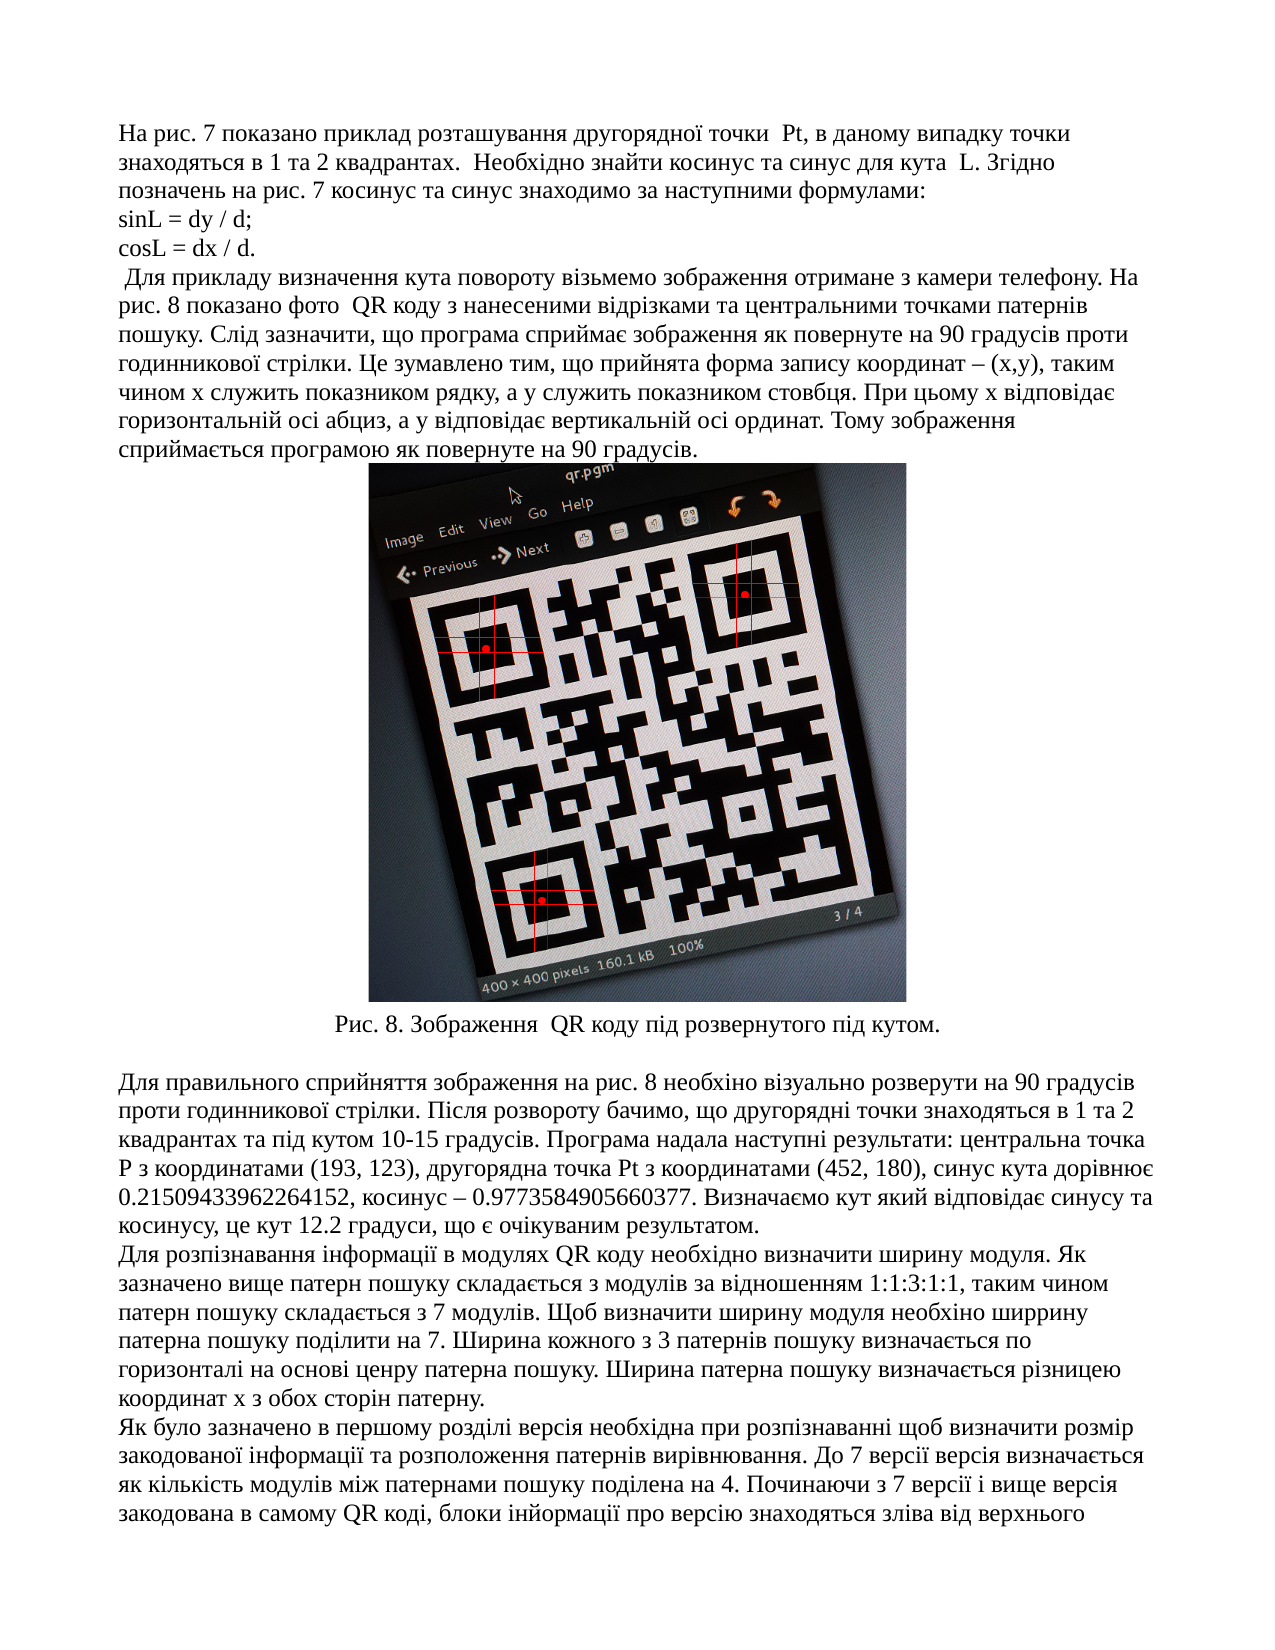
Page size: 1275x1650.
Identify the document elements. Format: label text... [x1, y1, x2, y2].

text Для розпізнавання інформації в модулях QR коду необхідно визначити ширину модуля. Як зазначено вище патерн пошуку складається з модулів за відношенням 1:1:3:1:1, таким чином патерн пошуку складається з 7 модулів. Щоб визначити ширину модуля необхіно ширрину патерна пошуку поділити на 7. Ширина кожного з 3 патернів пошуку визначається по горизонталі на основі ценру патерна пошуку. Ширина патерна пошуку визначається різницею координат х з обох сторін патерну. [118, 1239, 1157, 1412]
text sinL = dy / d; [118, 204, 1157, 233]
text Для правильного сприйняття зображення на рис. 8 необхіно візуально розверути на 90 градусів проти годинникової стрілки. Після розвороту бачимо, що другорядні точки знаходяться в 1 та 2 квадрантах та під кутом 10-15 градусів. Програма надала наступні результати: центральна точка Р з координатами (193, 123), другорядна точка Pt з координатами (452, 180), синус кута дорівнює 0.21509433962264152, косинус – 0.9773584905660377. Визначаємо кут який відповідає синусу та косинусу, це кут 12.2 градуси, що є очікуваним результатом. [118, 1067, 1157, 1239]
text cosL = dx / d. [118, 233, 1157, 262]
text Рис. 8. Зображення QR коду під розвернутого під кутом. [118, 1009, 1157, 1038]
text На рис. 7 показано приклад розташування другорядної точки Pt, в даному випадку точки знаходяться в 1 та 2 квадрантах. Необхідно знайти косинус та синус для кута L. Згідно позначень на рис. 7 косинус та синус знаходимо за наступними формулами: [118, 118, 1157, 204]
picture [368, 463, 907, 1002]
text Для прикладу визначення кута повороту візьмемо зображення отримане з камери телефону. На рис. 8 показано фото QR коду з нанесеними відрізками та центральними точками патернів пошуку. Слід зазначити, що програма сприймає зображення як повернуте на 90 градусів проти годинникової стрілки. Це зумавлено тим, що прийнята форма запису координат – (x,y), таким чином х служить показником рядку, а у служить показником стовбця. При цьому х відповідає горизонтальній осі абциз, а у відповідає вертикальній осі ординат. Тому зображення сприймається програмою як повернуте на 90 градусів. [118, 262, 1157, 463]
text Як було зазначено в першому розділі версія необхідна при розпізнаванні щоб визначити розмір закодованої інформації та розположення патернів вирівнювання. До 7 версії версія визначається як кількість модулів між патернами пошуку поділена на 4. Починаючи з 7 версії і вище версія закодована в самому QR коді, блоки інйормації про версію знаходяться зліва від верхнього [118, 1412, 1157, 1527]
